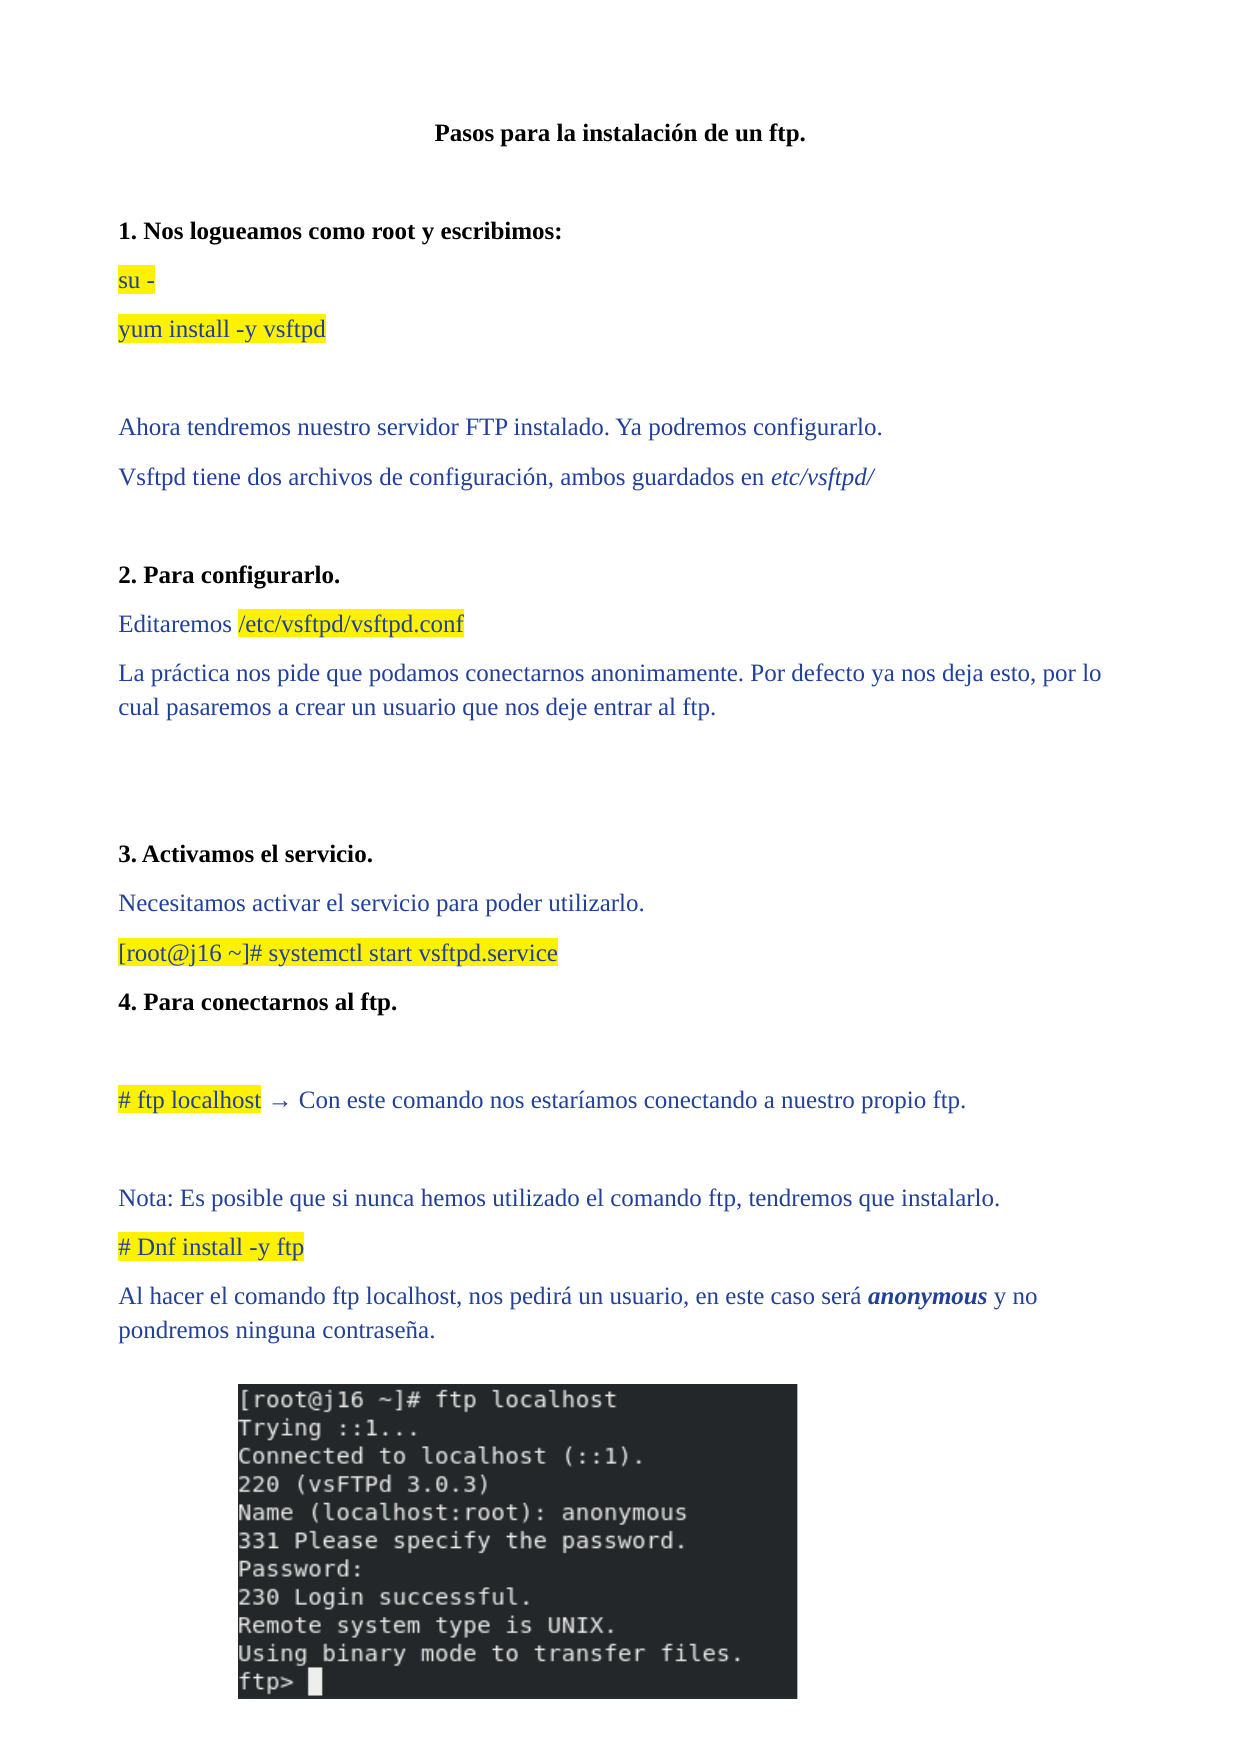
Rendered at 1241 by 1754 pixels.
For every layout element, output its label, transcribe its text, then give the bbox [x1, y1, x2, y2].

text # ftp localhost → Con este comando nos estaríamos conectando a nuestro propio ftp. [118, 1085, 1122, 1113]
text Pasos para la instalación de un ftp. [118, 118, 1122, 147]
text 1. Nos logueamos como root y escribimos: [118, 216, 1122, 245]
text su - [118, 265, 1122, 294]
text Necesitamos activar el servicio para poder utilizarlo. [118, 888, 1122, 917]
text # Dnf install -y ftp [118, 1232, 1122, 1261]
text [root@j16 ~]# systemctl start vsftpd.service [118, 938, 1122, 966]
text 3. Activamos el servicio. [118, 839, 1122, 868]
text 4. Para conectarnos al ftp. [118, 987, 1122, 1015]
text Al hacer el comando ftp localhost, nos pedirá un usuario, en este caso será anonymous y no pondremos ninguna contraseña. [118, 1281, 1122, 1344]
text Ahora tendremos nuestro servidor FTP instalado. Ya podremos configurarlo. [118, 412, 1122, 441]
text Vsftpd tiene dos archivos de configuración, ambos guardados en etc/vsftpd/ [118, 462, 1122, 490]
text Nota: Es posible que si nunca hemos utilizado el comando ftp, tendremos que instalarlo. [118, 1183, 1122, 1212]
text La práctica nos pide que podamos conectarnos anonimamente. Por defecto ya nos deja esto, por lo cual pasaremos a crear un usuario que nos deje entrar al ftp. [118, 658, 1122, 721]
picture [238, 1384, 798, 1699]
text yum install -y vsftpd [118, 314, 1122, 343]
text Editaremos /etc/vsftpd/vsftpd.conf [118, 609, 1122, 637]
text 2. Para configurarlo. [118, 560, 1122, 588]
